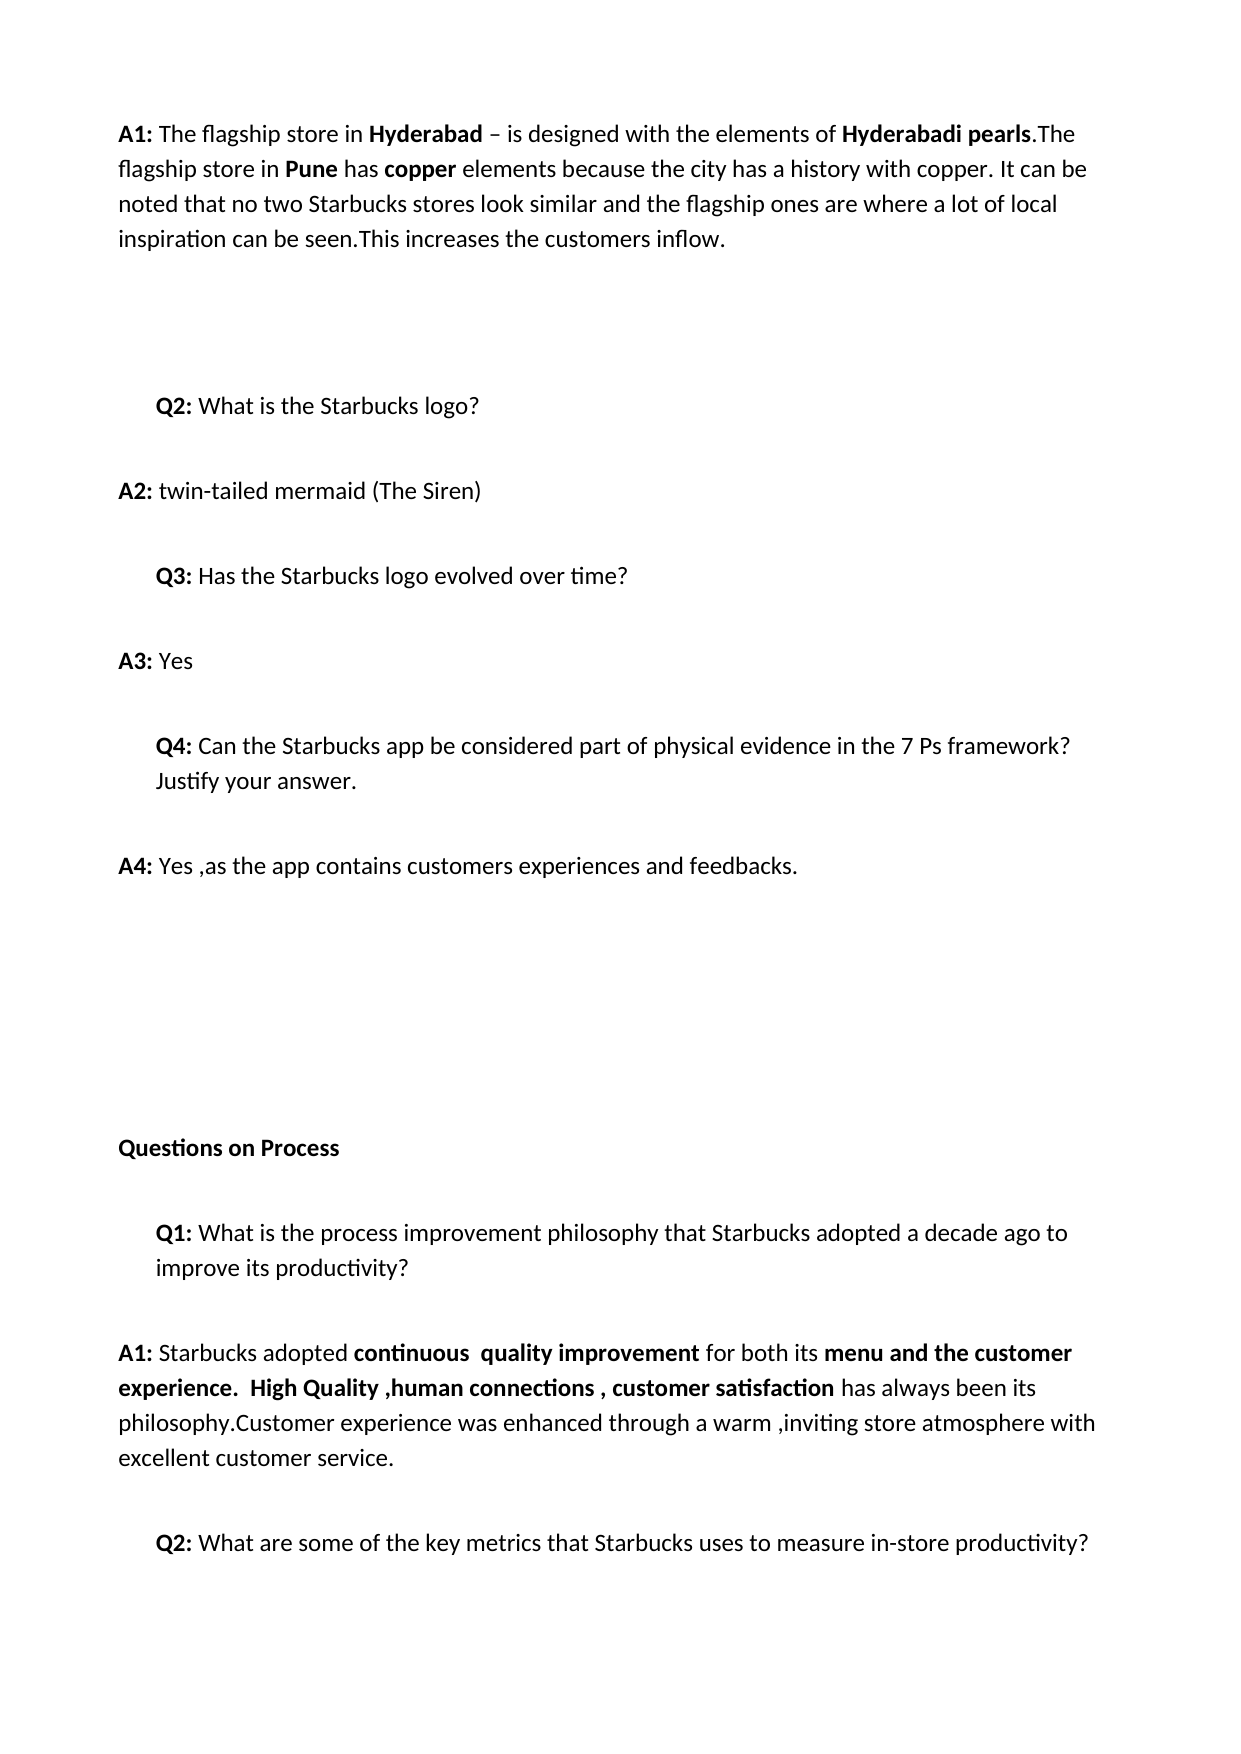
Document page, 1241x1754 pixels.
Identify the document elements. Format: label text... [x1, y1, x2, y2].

text Q3: Has the Starbucks logo evolved over time? [156, 560, 1122, 591]
text Q4: Can the Starbucks app be considered part of physical evidence in the 7 Ps framework? Justify your answer. [156, 730, 1122, 796]
text A3: Yes [118, 645, 1122, 676]
text Q2: What is the Starbucks logo? [156, 390, 1122, 421]
text A2: twin-tailed mermaid (The Siren) [118, 475, 1122, 506]
text A1: The flagship store in Hyderabad – is designed with the elements of Hyderabadi pearls.The flagship store in Pune has copper elements because the city has a history with copper. It can be noted that no two Starbucks stores look similar and the flagship ones are where a lot of local inspiration can be seen.This increases the customers inflow. [118, 118, 1122, 254]
text Questions on Process [118, 1132, 1122, 1162]
text A1: Starbucks adopted continuous quality improvement for both its menu and the customer experience. High Quality ,human connections , customer satisfaction has always been its philosophy.Customer experience was enhanced through a warm ,inviting store atmosphere with excellent customer service. [118, 1337, 1122, 1472]
text Q2: What are some of the key metrics that Starbucks uses to measure in-store productivity? [156, 1527, 1122, 1557]
text A4: Yes ,as the app contains customers experiences and feedbacks. [118, 850, 1122, 881]
text Q1: What is the process improvement philosophy that Starbucks adopted a decade ago to improve its productivity? [156, 1217, 1122, 1282]
